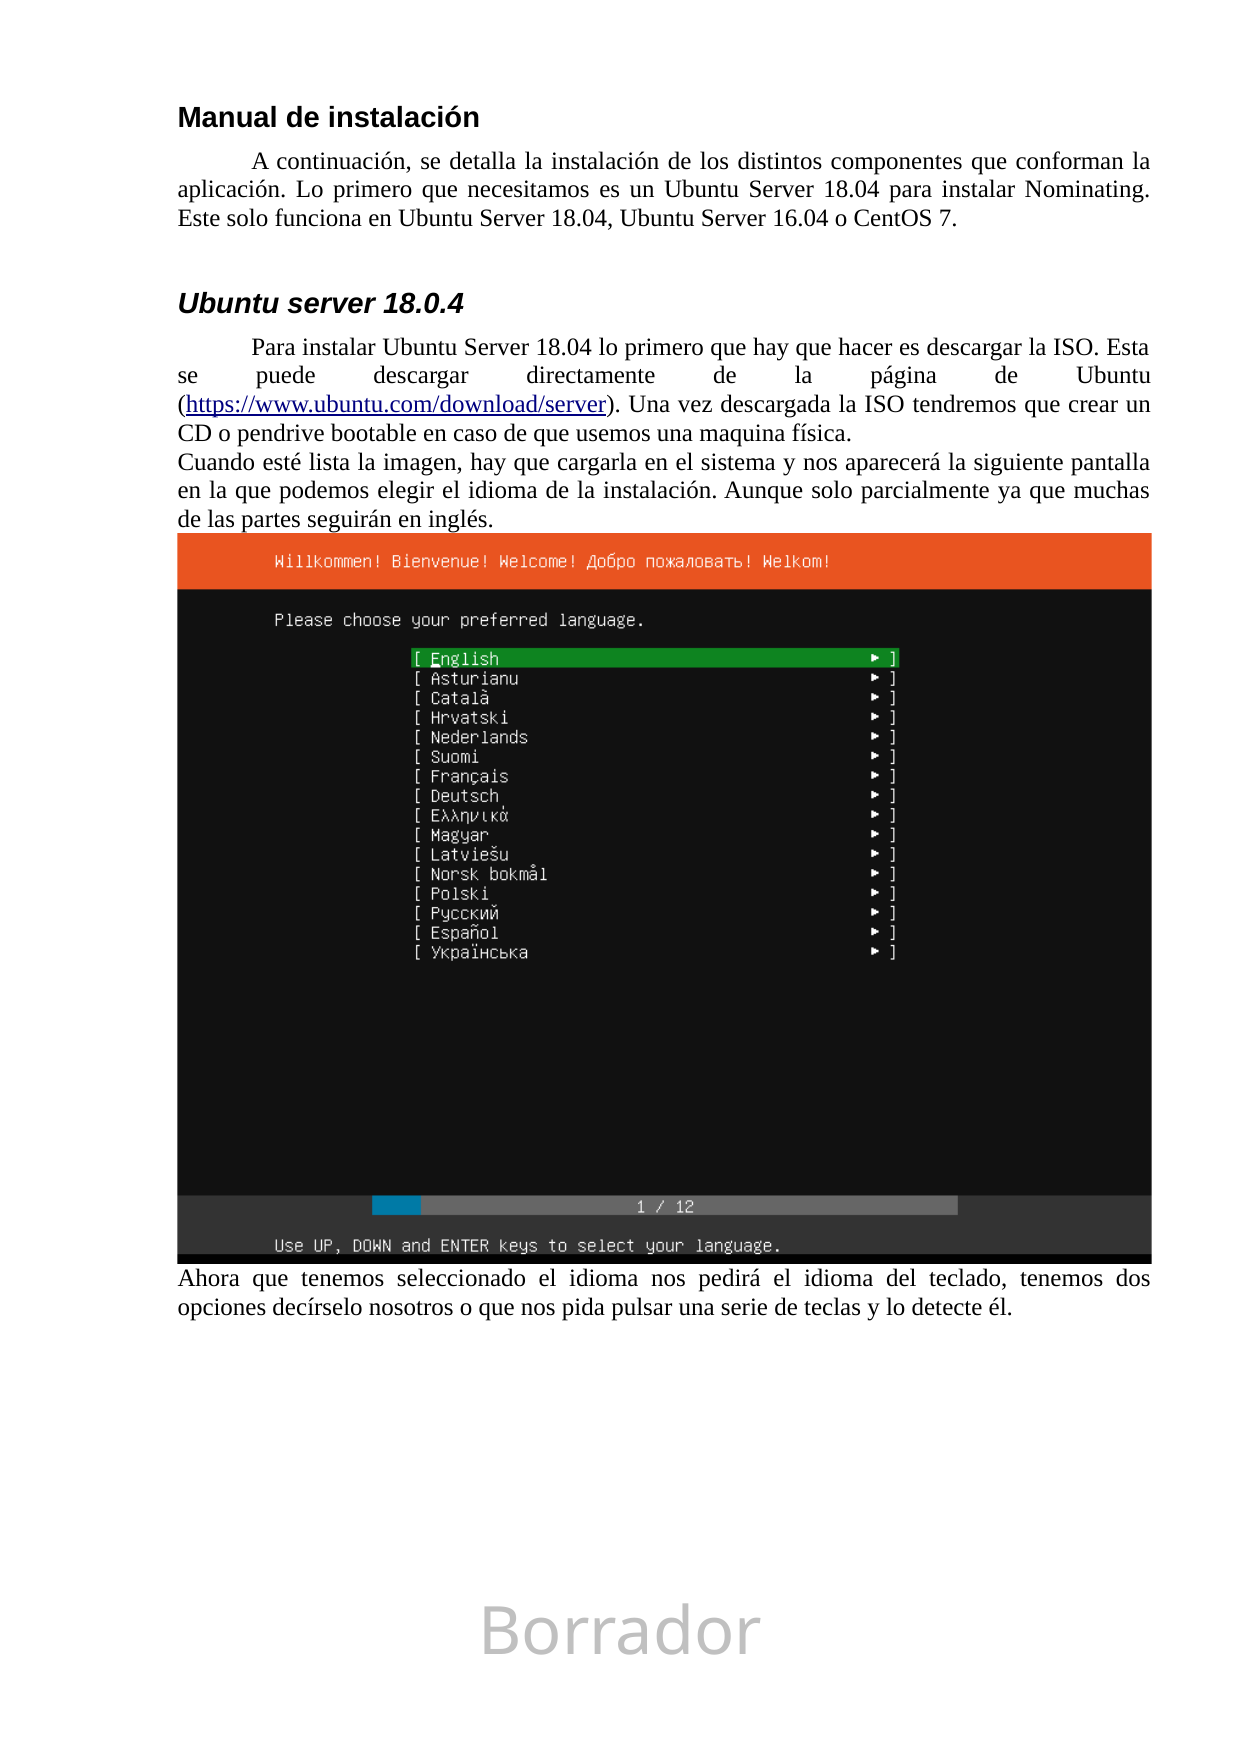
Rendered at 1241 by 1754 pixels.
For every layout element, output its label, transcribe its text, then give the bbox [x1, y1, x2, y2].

text Para instalar Ubuntu Server 18.04 lo primero que hay que hacer es descargar la ISO. Esta se puede descargar directamente de la página de Ubuntu (https://www.ubuntu.com/download/server). Una vez descargada la ISO tendremos que crear un CD o pendrive bootable en caso de que usemos una maquina física. [177, 332, 1152, 447]
text Cuando esté lista la imagen, hay que cargarla en el sistema y nos aparecerá la siguiente pantalla en la que podemos elegir el idioma de la instalación. Aunque solo parcialmente ya que muchas de las partes seguirán en inglés. [177, 447, 1152, 533]
text A continuación, se detalla la instalación de los distintos componentes que conforman la aplicación. Lo primero que necesitamos es un Ubuntu Server 18.04 para instalar Nominating. Este solo funciona en Ubuntu Server 18.04, Ubuntu Server 16.04 o CentOS 7. [177, 146, 1152, 232]
subtitle Manual de instalación [177, 100, 1152, 133]
subtitle Ubuntu server 18.0.4 [177, 286, 1152, 319]
text Ahora que tenemos seleccionado el idioma nos pedirá el idioma del teclado, tenemos dos opciones decírselo nosotros o que nos pida pulsar una serie de teclas y lo detecte él. [177, 1264, 1152, 1321]
